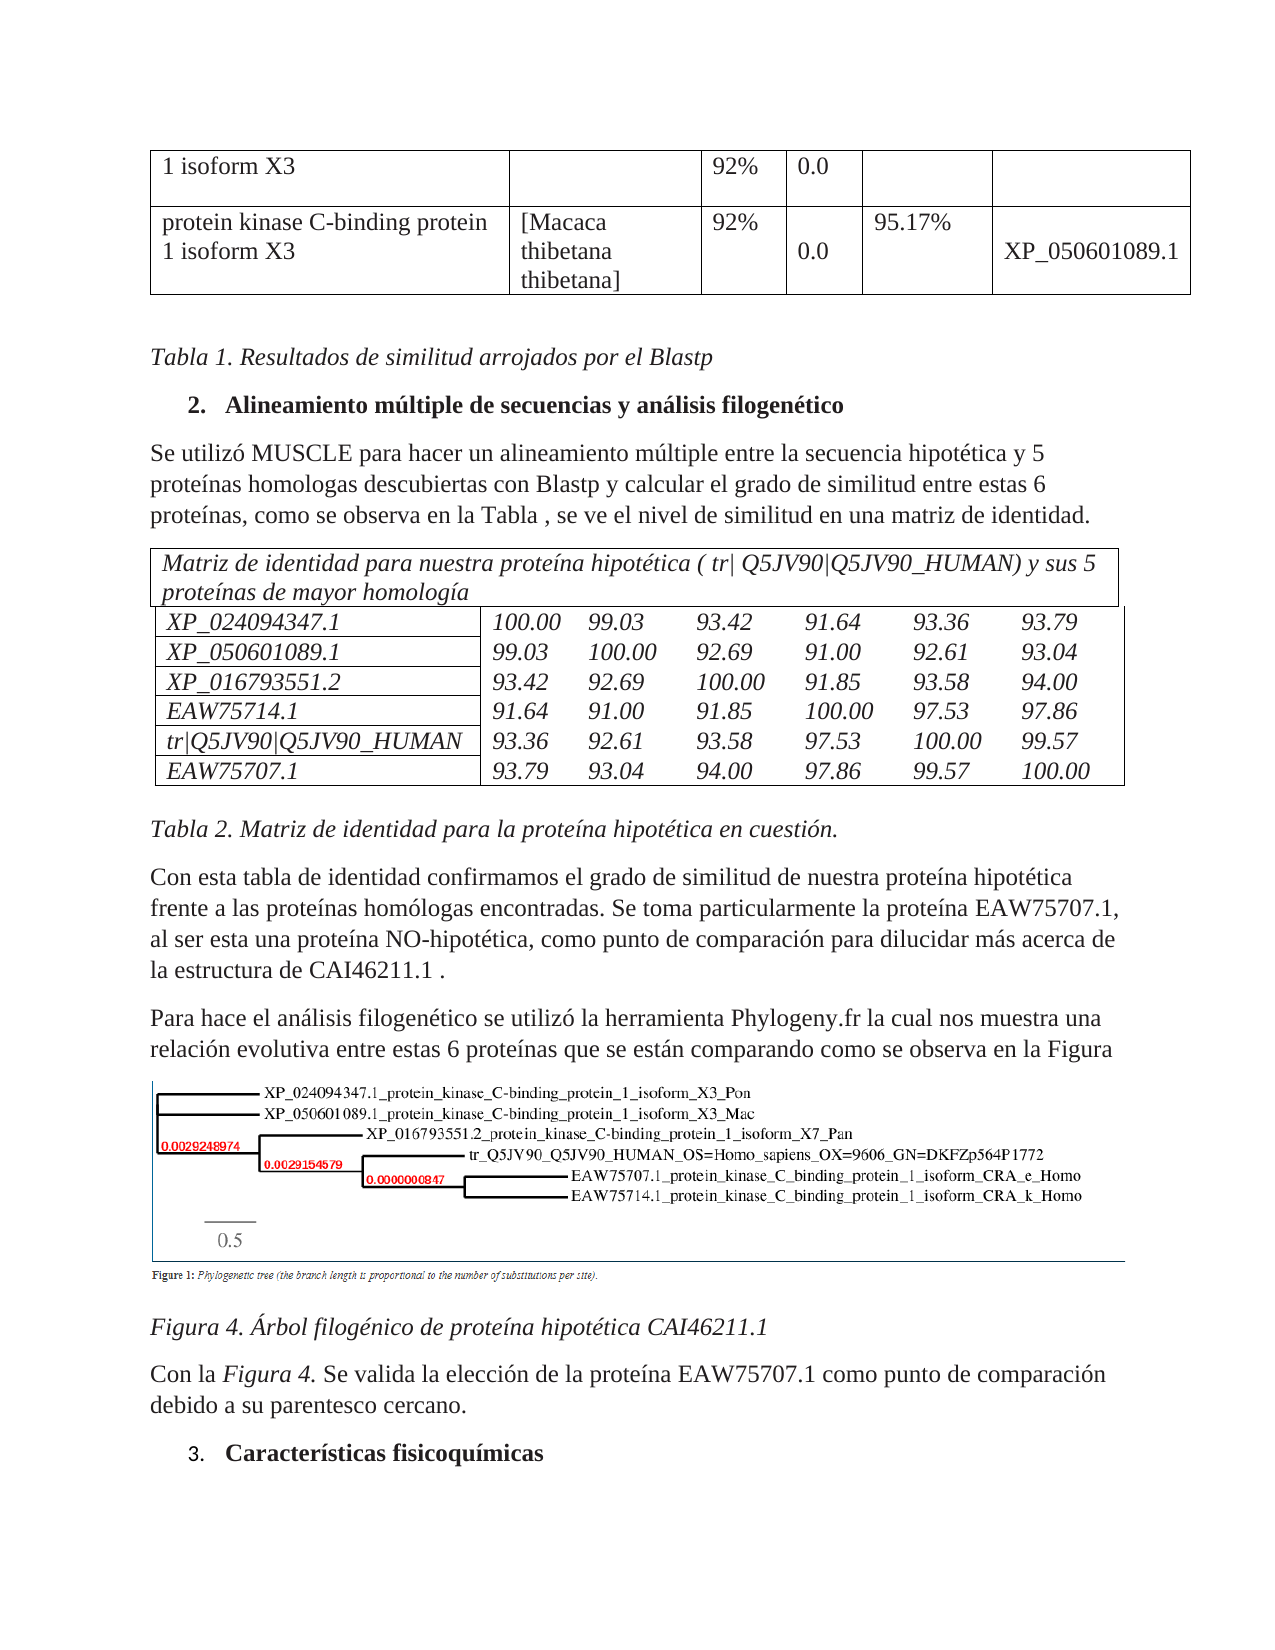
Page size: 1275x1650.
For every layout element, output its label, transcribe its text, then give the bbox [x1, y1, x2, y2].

picture [150, 1081, 1125, 1293]
table_cell EAW75714.1 [156, 696, 480, 725]
table_cell XP_024094347.1 [156, 607, 480, 636]
table_cell 93.04 [1010, 636, 1124, 666]
table_cell [993, 151, 1190, 206]
table_cell 91.00 [577, 695, 685, 725]
table_cell 93.79 [1010, 606, 1124, 636]
table_cell 93.79 [481, 755, 577, 785]
table_cell [151, 666, 155, 695]
table_cell protein kinase C-binding protein 1 isoform X3 [151, 207, 509, 293]
text Con esta tabla de identidad confirmamos el grado de similitud de nuestra proteína hipotética frente a las proteínas homólogas encontradas. Se toma particularmente la proteína EAW75707.1, al ser esta una proteína NO-hipotética, como punto de comparación para dilucidar más acerca de la estructura de CAI46211.1 . [150, 862, 1125, 984]
table_cell 93.42 [685, 607, 793, 636]
table_cell 92.69 [577, 666, 685, 695]
table_cell 93.58 [685, 725, 793, 755]
table_cell 91.64 [481, 695, 577, 725]
table_header Matriz de identidad para nuestra proteína hipotética ( tr| Q5JV90|Q5JV90_HUMAN) y sus 5 proteínas de mayor homología [151, 549, 1118, 606]
table_cell 93.36 [481, 725, 577, 755]
table_cell 92.61 [577, 725, 685, 755]
table_cell 99.57 [1010, 725, 1124, 755]
table_cell 91.00 [793, 636, 902, 666]
table_cell [151, 755, 155, 785]
table_cell 100.00 [902, 725, 1010, 755]
table_header [1119, 548, 1124, 606]
table_cell XP_050601089.1 [156, 637, 480, 666]
table_cell 91.64 [793, 607, 902, 636]
text Figura 4. Árbol filogénico de proteína hipotética CAI46211.1 [150, 1312, 1125, 1341]
table_cell [510, 151, 701, 206]
table_cell XP_050601089.1 [993, 207, 1190, 293]
table_cell 92.69 [685, 636, 793, 666]
table_cell 93.04 [577, 755, 685, 785]
table_cell 97.53 [902, 695, 1010, 725]
list Características fisicoquímicas [187, 1438, 1125, 1467]
table_cell EAW75707.1 [156, 756, 480, 785]
text Tabla 1. Resultados de similitud arrojados por el Blastp [150, 342, 1125, 371]
table_cell 100.00 [577, 636, 685, 666]
table_cell [Macaca thibetana thibetana] [510, 207, 701, 293]
table_cell tr|Q5JV90|Q5JV90_HUMAN [156, 726, 480, 755]
table_cell 93.36 [902, 607, 1010, 636]
text Para hace el análisis filogenético se utilizó la herramienta Phylogeny.fr la cual nos muestra una relación evolutiva entre estas 6 proteínas que se están comparando como se observa en la Figura [150, 1003, 1125, 1063]
list Alineamiento múltiple de secuencias y análisis filogenético [187, 390, 1125, 419]
table_cell 97.86 [793, 755, 902, 785]
table_cell 95.17% [863, 207, 992, 293]
table_cell 100.00 [1010, 755, 1124, 785]
table_cell [151, 607, 155, 636]
table_cell 93.58 [902, 666, 1010, 695]
table_cell [151, 636, 155, 666]
table_cell 97.53 [793, 725, 902, 755]
table_cell 91.85 [685, 695, 793, 725]
picture [154, 1081, 1125, 1260]
table_cell 94.00 [685, 755, 793, 785]
table_cell 94.00 [1010, 666, 1124, 695]
table_cell 92% [702, 207, 786, 293]
text Se utilizó MUSCLE para hacer un alineamiento múltiple entre la secuencia hipotética y 5 proteínas homologas descubiertas con Blastp y calcular el grado de similitud entre estas 6 proteínas, como se observa en la Tabla , se ve el nivel de similitud en una matriz de identidad. [150, 438, 1125, 528]
table_cell XP_016793551.2 [156, 667, 480, 695]
table_cell 100.00 [793, 695, 902, 725]
table_cell 100.00 [685, 666, 793, 695]
table_cell 99.03 [577, 607, 685, 636]
table_cell 100.00 [481, 607, 577, 636]
table_cell [151, 725, 155, 755]
text Tabla 2. Matriz de identidad para la proteína hipotética en cuestión. [150, 814, 1125, 843]
table_cell 91.85 [793, 666, 902, 695]
table_cell 0.0 [787, 207, 862, 293]
table_cell 1 isoform X3 [151, 151, 509, 206]
table_cell 92% [702, 151, 786, 206]
table_cell [151, 695, 155, 725]
table_cell [863, 151, 992, 206]
table_cell 99.03 [481, 636, 577, 666]
table_cell 93.42 [481, 666, 577, 695]
table_cell 0.0 [787, 151, 862, 206]
table_cell 97.86 [1010, 695, 1124, 725]
table_cell 99.57 [902, 755, 1010, 785]
table_cell 92.61 [902, 636, 1010, 666]
text Con la Figura 4. Se valida la elección de la proteína EAW75707.1 como punto de comparación debido a su parentesco cercano. [150, 1359, 1125, 1419]
